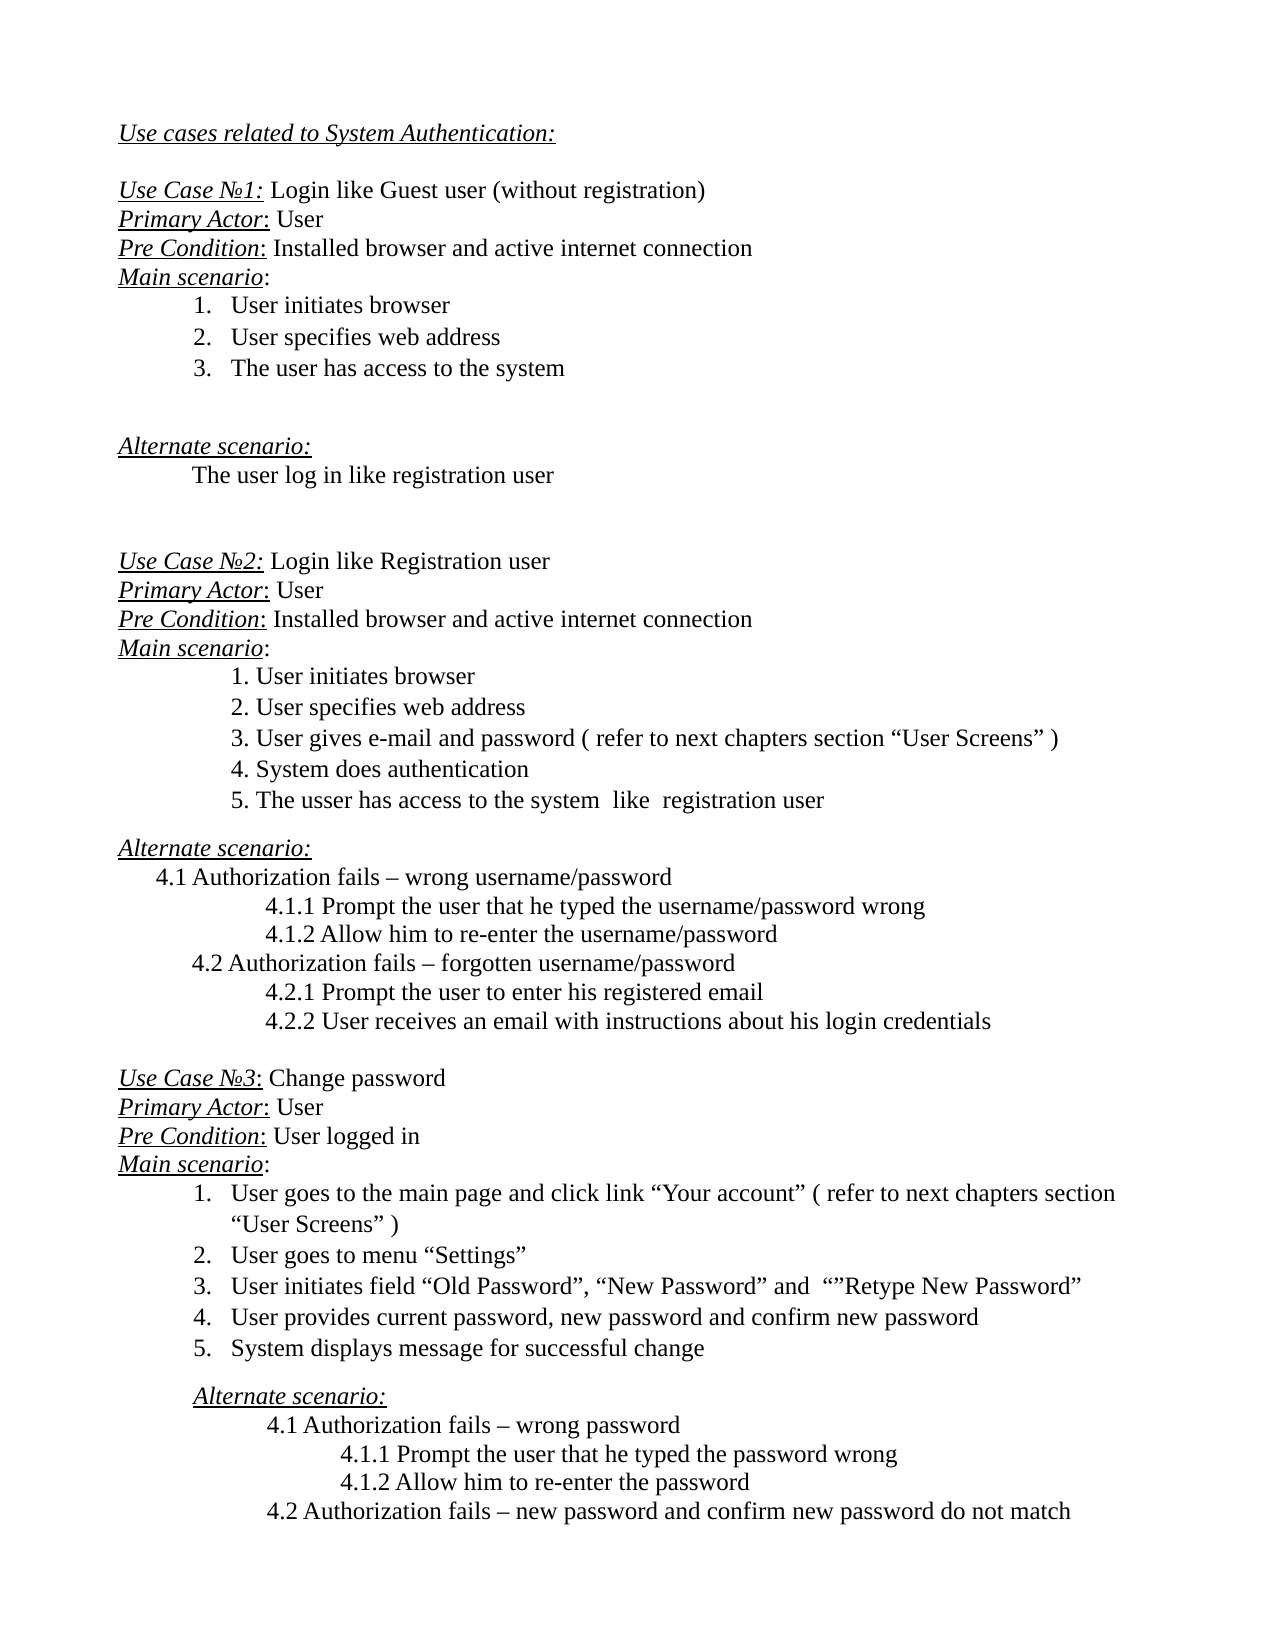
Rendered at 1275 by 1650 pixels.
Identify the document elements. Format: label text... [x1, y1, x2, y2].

list User initiates browser [193, 291, 1157, 319]
text Use Case №1: Login like Guest user (without registration) Primary Actor: User Pre Condition: Installed browser and active internet connection Main scenario: [118, 176, 1157, 291]
list User initiates field “Old Password”, “New Password” and “”Retype New Password” [193, 1271, 1157, 1300]
text Use Case №2: Login like Registration user Primary Actor: User Pre Condition: Installed browser and active internet connection Main scenario: [118, 546, 1157, 661]
list The user has access to the system [193, 353, 1157, 381]
text Alternate scenario: 4.1 Authorization fails – wrong password 4.1.1 Prompt the user that he typed the password wrong 4.1.2 Allow him to re-enter the password 4.2 Authorization fails – new password and confirm new password do not match [193, 1381, 1157, 1525]
list User goes to menu “Settings” [193, 1240, 1157, 1269]
list 2. User specifies web address [193, 692, 1157, 721]
list System displays message for successful change [193, 1333, 1157, 1362]
text Use cases related to System Authentication: [118, 118, 1157, 147]
list User provides current password, new password and confirm new password [193, 1302, 1157, 1331]
list 3. User gives e-mail and password ( refer to next chapters section “User Screens” ) [193, 723, 1157, 752]
text Alternate scenario: 4.1 Authorization fails – wrong username/password 4.1.1 Prompt the user that he typed the username/password wrong 4.1.2 Allow him to re-enter the username/password 4.2 Authorization fails – forgotten username/password 4.2.1 Prompt the user to enter his registered email 4.2.2 User receives an email with instructions about his login credentials [118, 833, 1157, 1034]
text Alternate scenario: The user log in like registration user [118, 431, 1157, 489]
list 1. User initiates browser [193, 661, 1157, 690]
list 4. System does authentication [193, 754, 1157, 783]
text Use Case №3: Change password Primary Actor: User Pre Condition: User logged in Main scenario: [118, 1063, 1157, 1178]
list 5. The usser has access to the system like registration user [193, 786, 1157, 814]
list User specifies web address [193, 322, 1157, 350]
list User goes to the main page and click link “Your account” ( refer to next chapters section “User Screens” ) [193, 1178, 1157, 1238]
